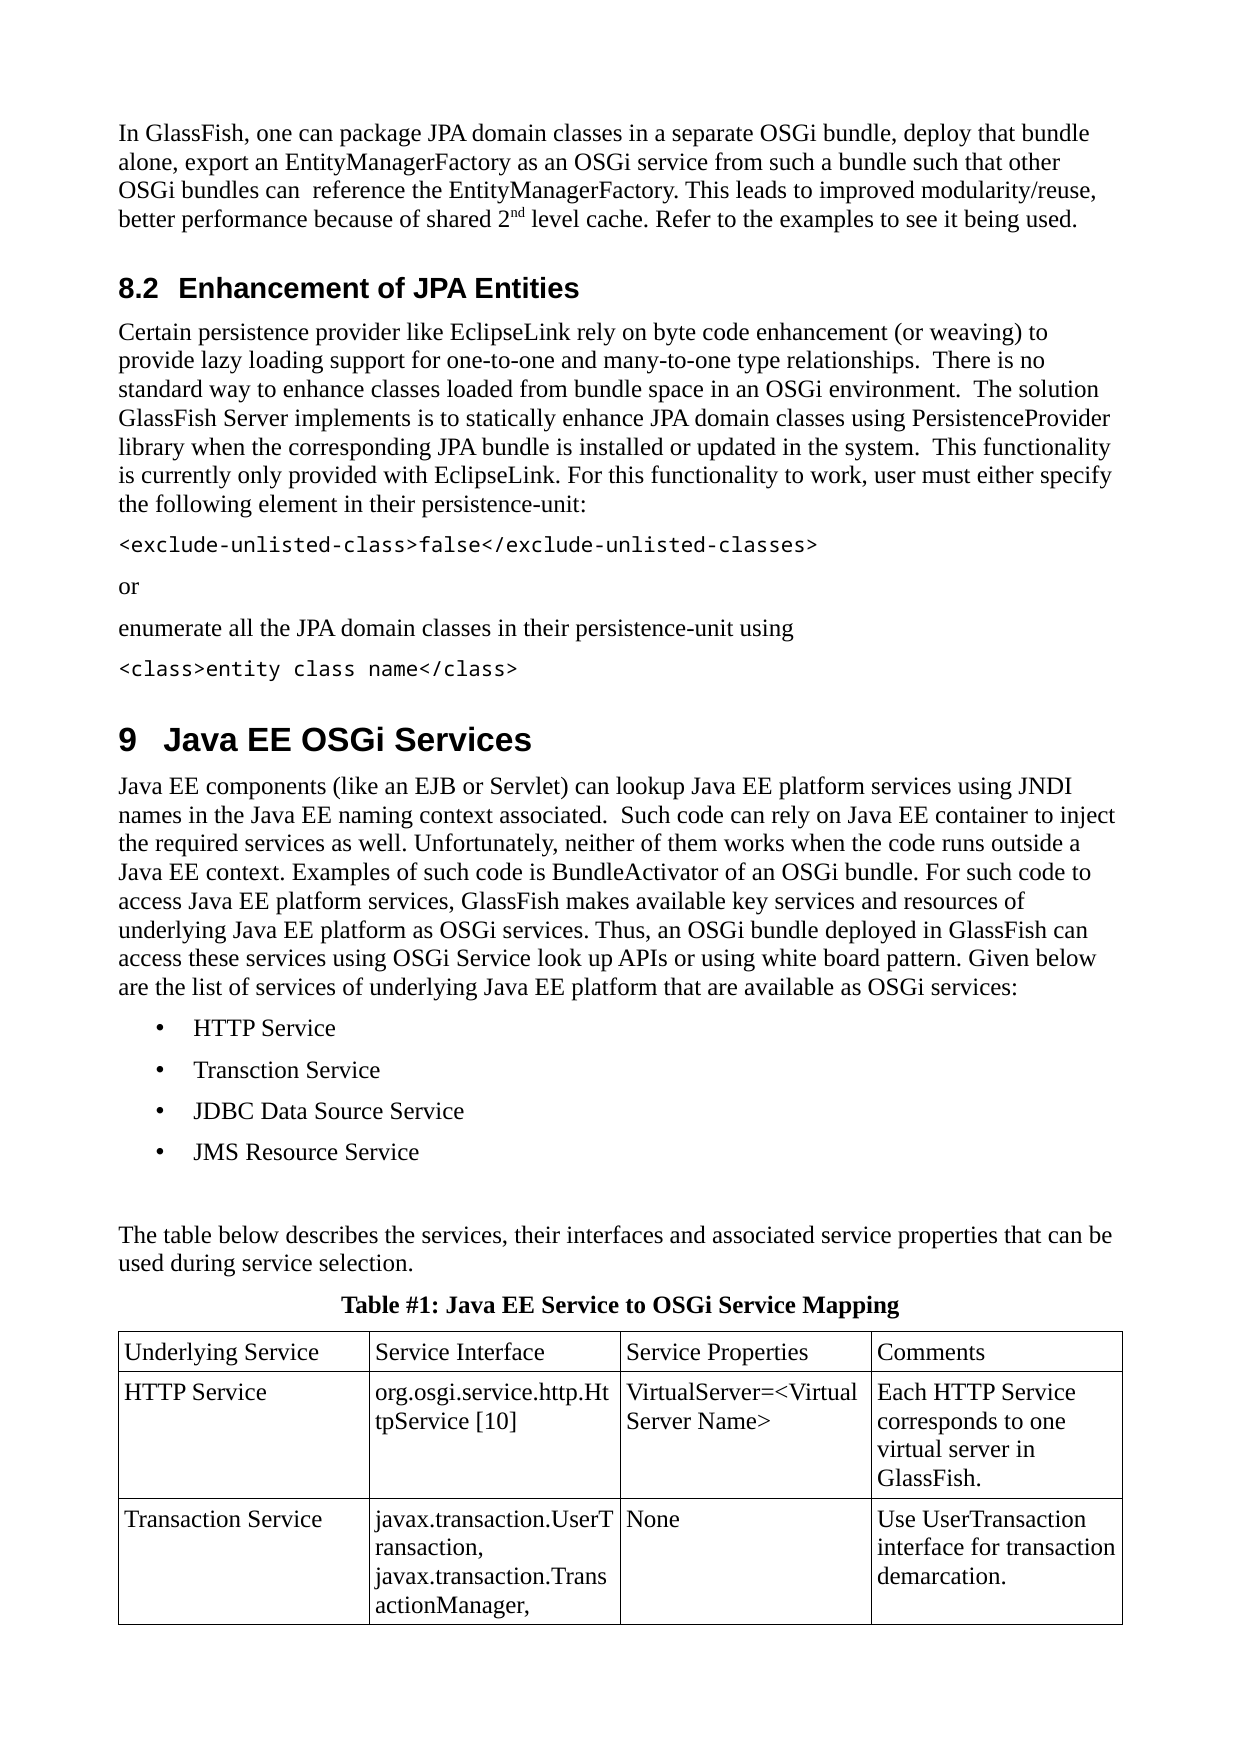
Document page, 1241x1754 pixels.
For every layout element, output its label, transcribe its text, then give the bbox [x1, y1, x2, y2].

text The table below describes the services, their interfaces and associated service properties that can be used during service selection. [118, 1220, 1122, 1277]
table_header Service Properties [621, 1332, 871, 1371]
table_header Comments [872, 1332, 1122, 1371]
table_cell javax.transaction.UserTransaction, javax.transaction.TransactionManager, [370, 1499, 620, 1624]
text or [118, 571, 1122, 600]
table_cell None [621, 1499, 871, 1624]
text Java EE components (like an EJB or Servlet) can lookup Java EE platform services using JNDI names in the Java EE naming context associated. Such code can rely on Java EE container to inject the required services as well. Unfortunately, neither of them works when the code runs outside a Java EE context. Examples of such code is BundleActivator of an OSGi bundle. For such code to access Java EE platform services, GlassFish makes available key services and resources of underlying Java EE platform as OSGi services. Thus, an OSGi bundle deployed in GlassFish can access these services using OSGi Service look up APIs or using white board pattern. Given below are the list of services of underlying Java EE platform that are available as OSGi services: [118, 771, 1122, 1001]
text <exclude-unlisted-class>false</exclude-unlisted-classes> [118, 530, 1122, 559]
text Certain persistence provider like EclipseLink rely on byte code enhancement (or weaving) to provide lazy loading support for one-to-one and many-to-one type relationships. There is no standard way to enhance classes loaded from bundle space in an OSGi environment. The solution GlassFish Server implements is to statically enhance JPA domain classes using PersistenceProvider library when the corresponding JPA bundle is installed or updated in the system. This functionality is currently only provided with EclipseLink. For this functionality to work, user must either specify the following element in their persistence-unit: [118, 317, 1122, 518]
table_header Underlying Service [119, 1332, 369, 1371]
text In GlassFish, one can package JPA domain classes in a separate OSGi bundle, deploy that bundle alone, export an EntityManagerFactory as an OSGi service from such a bundle such that other OSGi bundles can reference the EntityManagerFactory. This leads to improved modularity/reuse, better performance because of shared 2nd level cache. Refer to the examples to see it being used. [118, 118, 1122, 233]
subtitle Enhancement of JPA Entities [118, 271, 1122, 304]
table_cell HTTP Service [119, 1372, 369, 1498]
table_cell Transaction Service [119, 1499, 369, 1624]
table_cell VirtualServer=<Virtual Server Name> [621, 1372, 871, 1498]
text Table #1: Java EE Service to OSGi Service Mapping [118, 1290, 1122, 1318]
text enumerate all the JPA domain classes in their persistence-unit using [118, 613, 1122, 641]
list JMS Resource Service [156, 1137, 1122, 1166]
table_cell org.osgi.service.http.HttpService [10] [370, 1372, 620, 1498]
table_header Service Interface [370, 1332, 620, 1371]
list HTTP Service [156, 1013, 1122, 1042]
subtitle Java EE OSGi Services [118, 720, 1122, 758]
table_cell Use UserTransaction interface for transaction demarcation. [872, 1499, 1122, 1624]
table_cell Each HTTP Service corresponds to one virtual server in GlassFish. [872, 1372, 1122, 1498]
list Transction Service [156, 1055, 1122, 1083]
list JDBC Data Source Service [156, 1096, 1122, 1125]
text <class>entity class name</class> [118, 654, 1122, 682]
